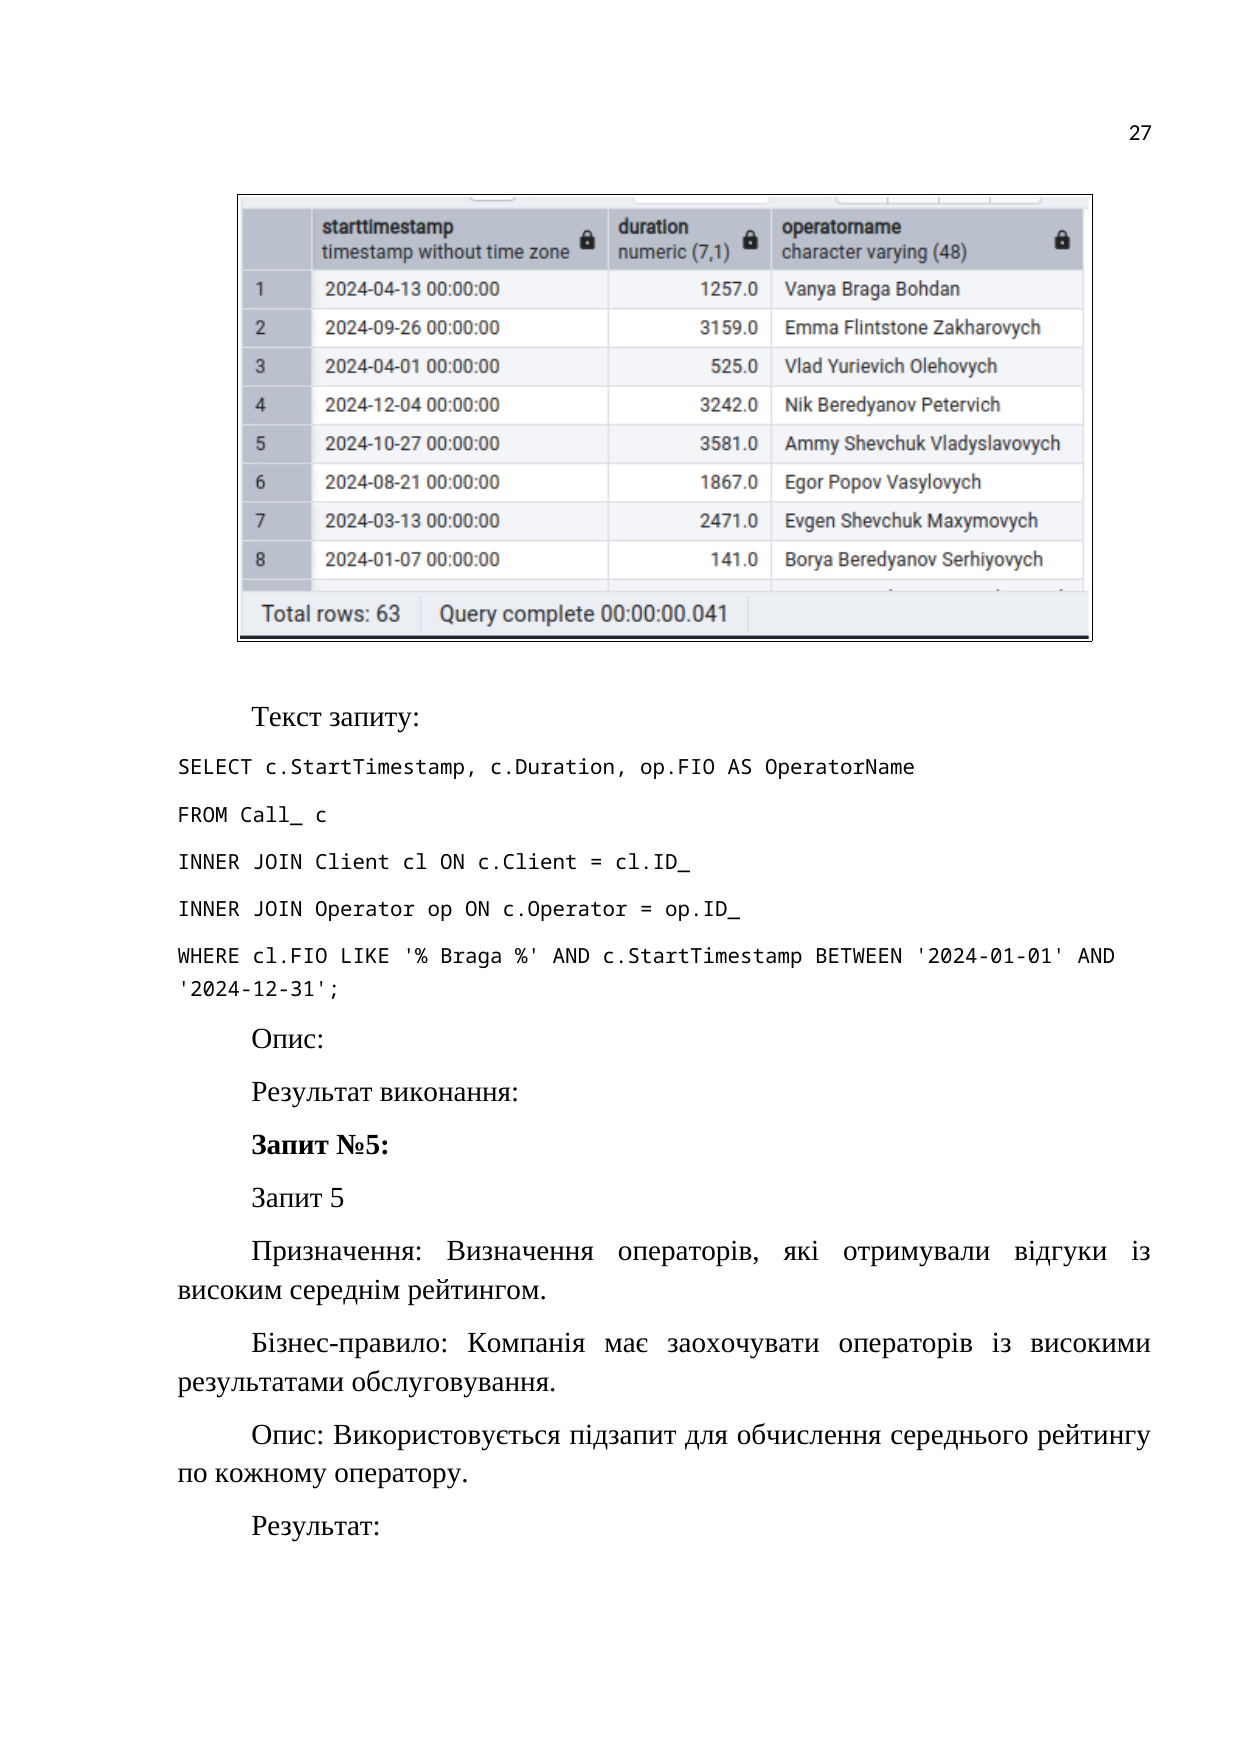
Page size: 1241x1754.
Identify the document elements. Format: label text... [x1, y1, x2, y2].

picture [240, 197, 1089, 639]
text Опис: Використовується підзапит для обчислення середнього рейтингу по кожному оператору. [177, 1417, 1152, 1489]
text SELECT c.StartTimestamp, c.Duration, op.FIO AS OperatorName [177, 752, 1152, 781]
text INNER JOIN Operator op ON c.Operator = op.ID_ [177, 894, 1152, 922]
text Результат виконання: [177, 1074, 1152, 1108]
text FROM Call_ c [177, 800, 1152, 828]
text WHERE cl.FIO LIKE '% Braga %' AND c.StartTimestamp BETWEEN '2024-01-01' AND '2024-12-31'; [177, 941, 1152, 1002]
text Бізнес-правило: Компанія має заохочувати операторів із високими результатами обслуговування. [177, 1325, 1152, 1397]
text INNER JOIN Client cl ON c.Client = cl.ID_ [177, 847, 1152, 875]
text Запит 5 [177, 1180, 1152, 1214]
text Призначення: Визначення операторів, які отримували відгуки із високим середнім рейтингом. [177, 1233, 1152, 1306]
text Результат: [177, 1508, 1152, 1542]
text Опис: [177, 1021, 1152, 1054]
text Запит №5: [177, 1127, 1152, 1161]
text Текст запиту: [177, 699, 1152, 733]
